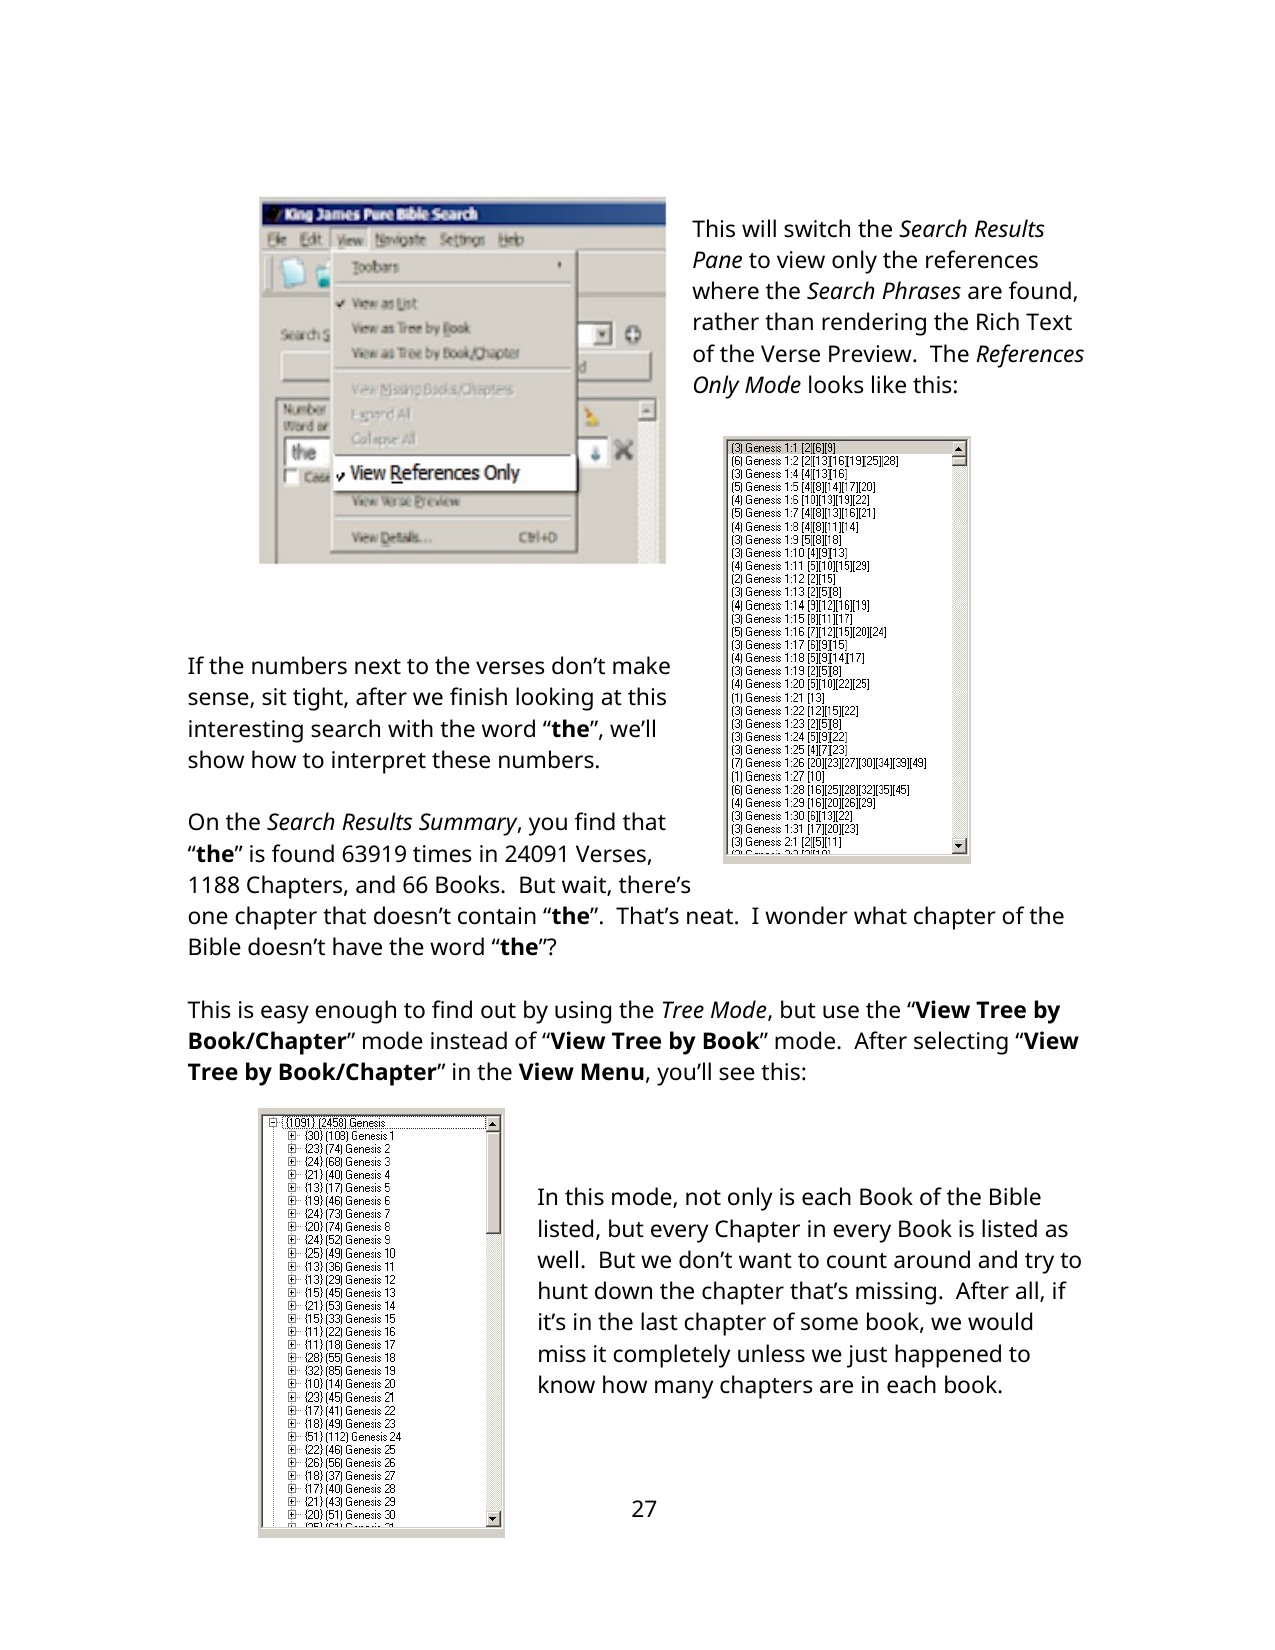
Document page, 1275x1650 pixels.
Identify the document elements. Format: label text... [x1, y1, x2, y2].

text [187, 212, 245, 400]
text In this mode, not only is each Book of the Bible listed, but every Chapter in every Book is listed as well. But we don’t want to count around and try to hunt down the chapter that’s missing. After all, if it’s in the last chapter of some book, we would miss it completely unless we just happened to know how many chapters are in each book. [537, 1181, 1087, 1400]
text On the Search Results Summary, you find that “the” is found 63919 times in 24091 Verses, 1188 Chapters, and 66 Books. But wait, there’s one chapter that doesn’t contain “the”. That’s neat. I wonder what chapter of the Bible doesn’t have the word “the”? [187, 806, 1087, 962]
text This will switch the Search Results Pane to view only the references where the Search Phrases are found, rather than rendering the Rich Text of the Verse Preview. The References Only Mode looks like this: [692, 212, 1087, 400]
picture [728, 442, 966, 859]
text If the numbers next to the verses don’t make sense, sit tight, after we finish looking at this interesting search with the word “the”, we’ll show how to interpret these numbers. [187, 650, 692, 775]
text [187, 1181, 226, 1400]
text [1002, 650, 1087, 775]
picture [245, 181, 692, 597]
text This is easy enough to find out by using the Tree Mode, but use the “View Tree by Book/Chapter” mode instead of “View Tree by Book” mode. After selecting “View Tree by Book/Chapter” in the View Menu, you’ll see this: [187, 994, 1087, 1087]
picture [263, 1108, 501, 1538]
